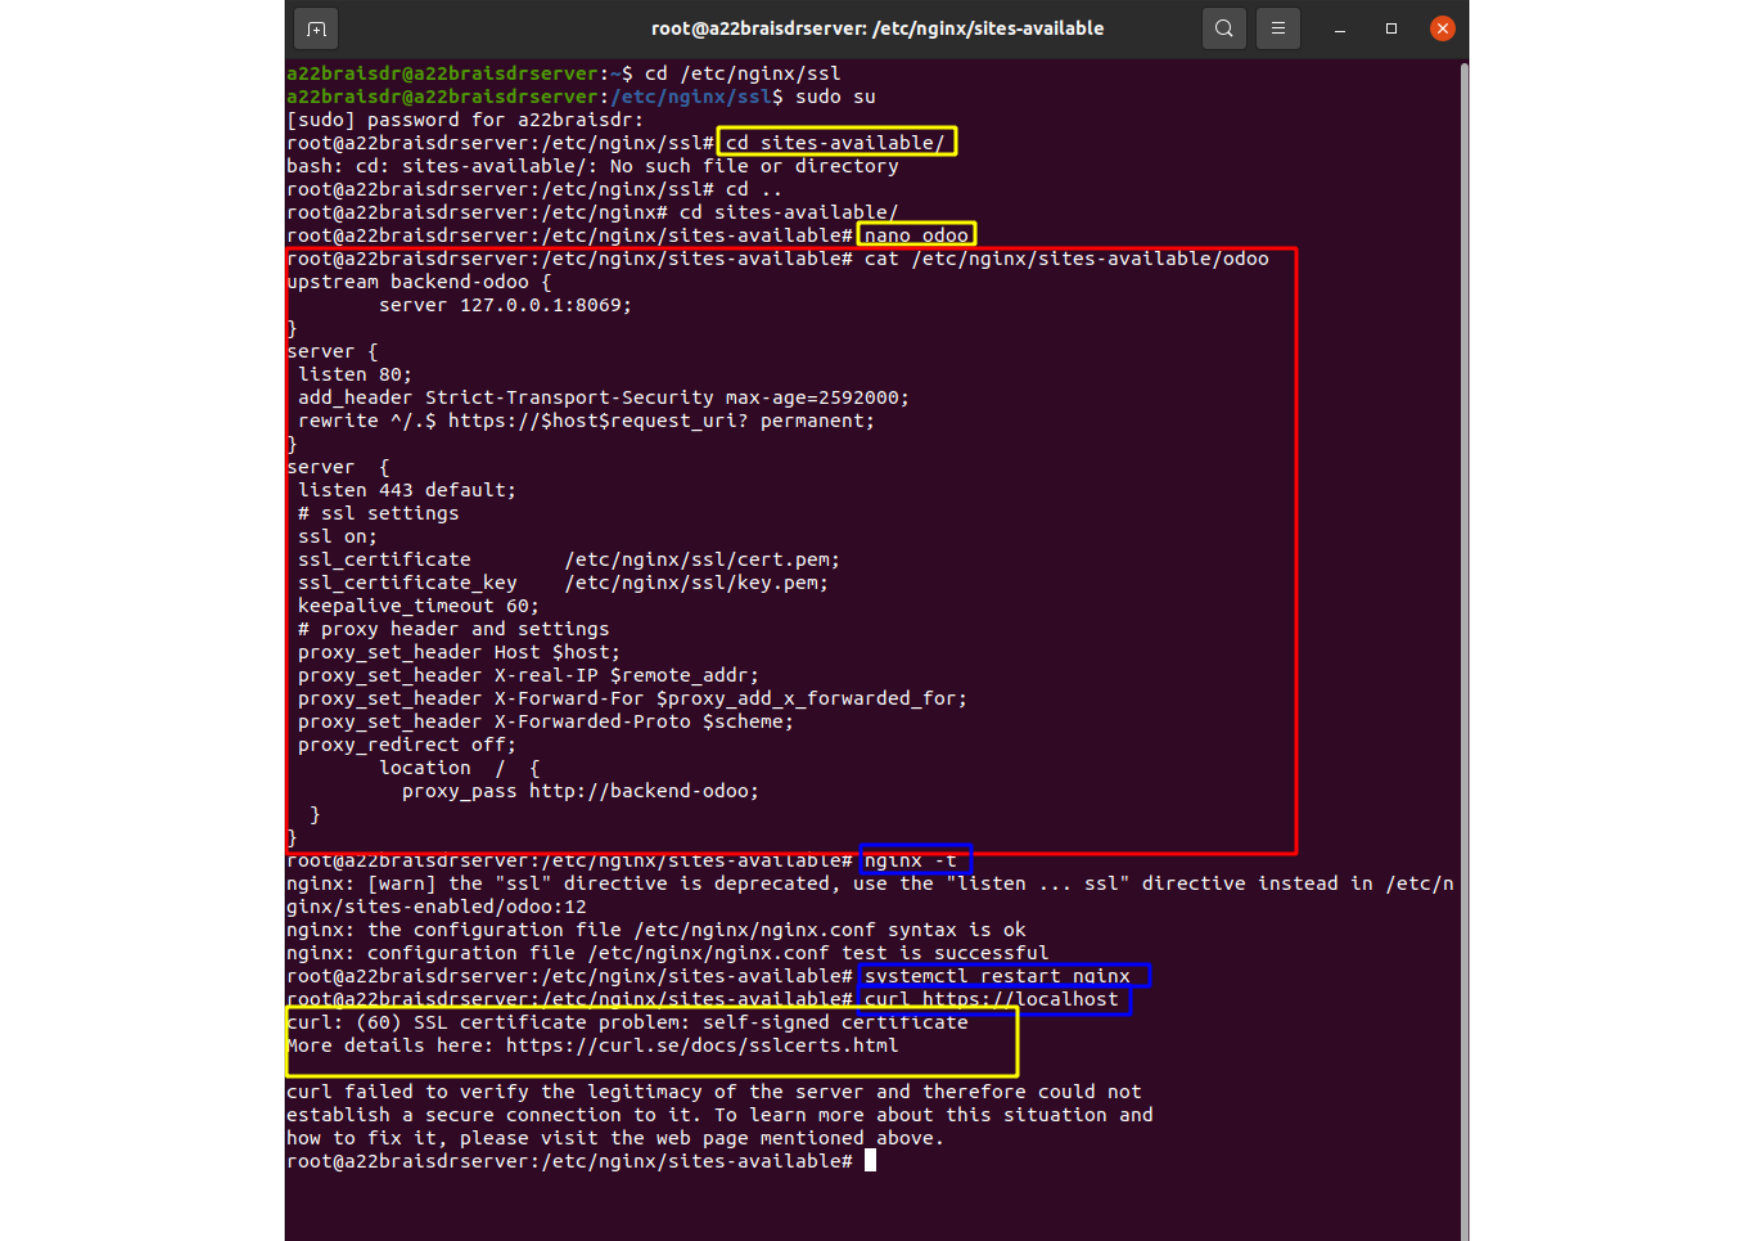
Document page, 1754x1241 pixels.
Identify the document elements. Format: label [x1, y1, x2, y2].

picture [284, 0, 1470, 1241]
